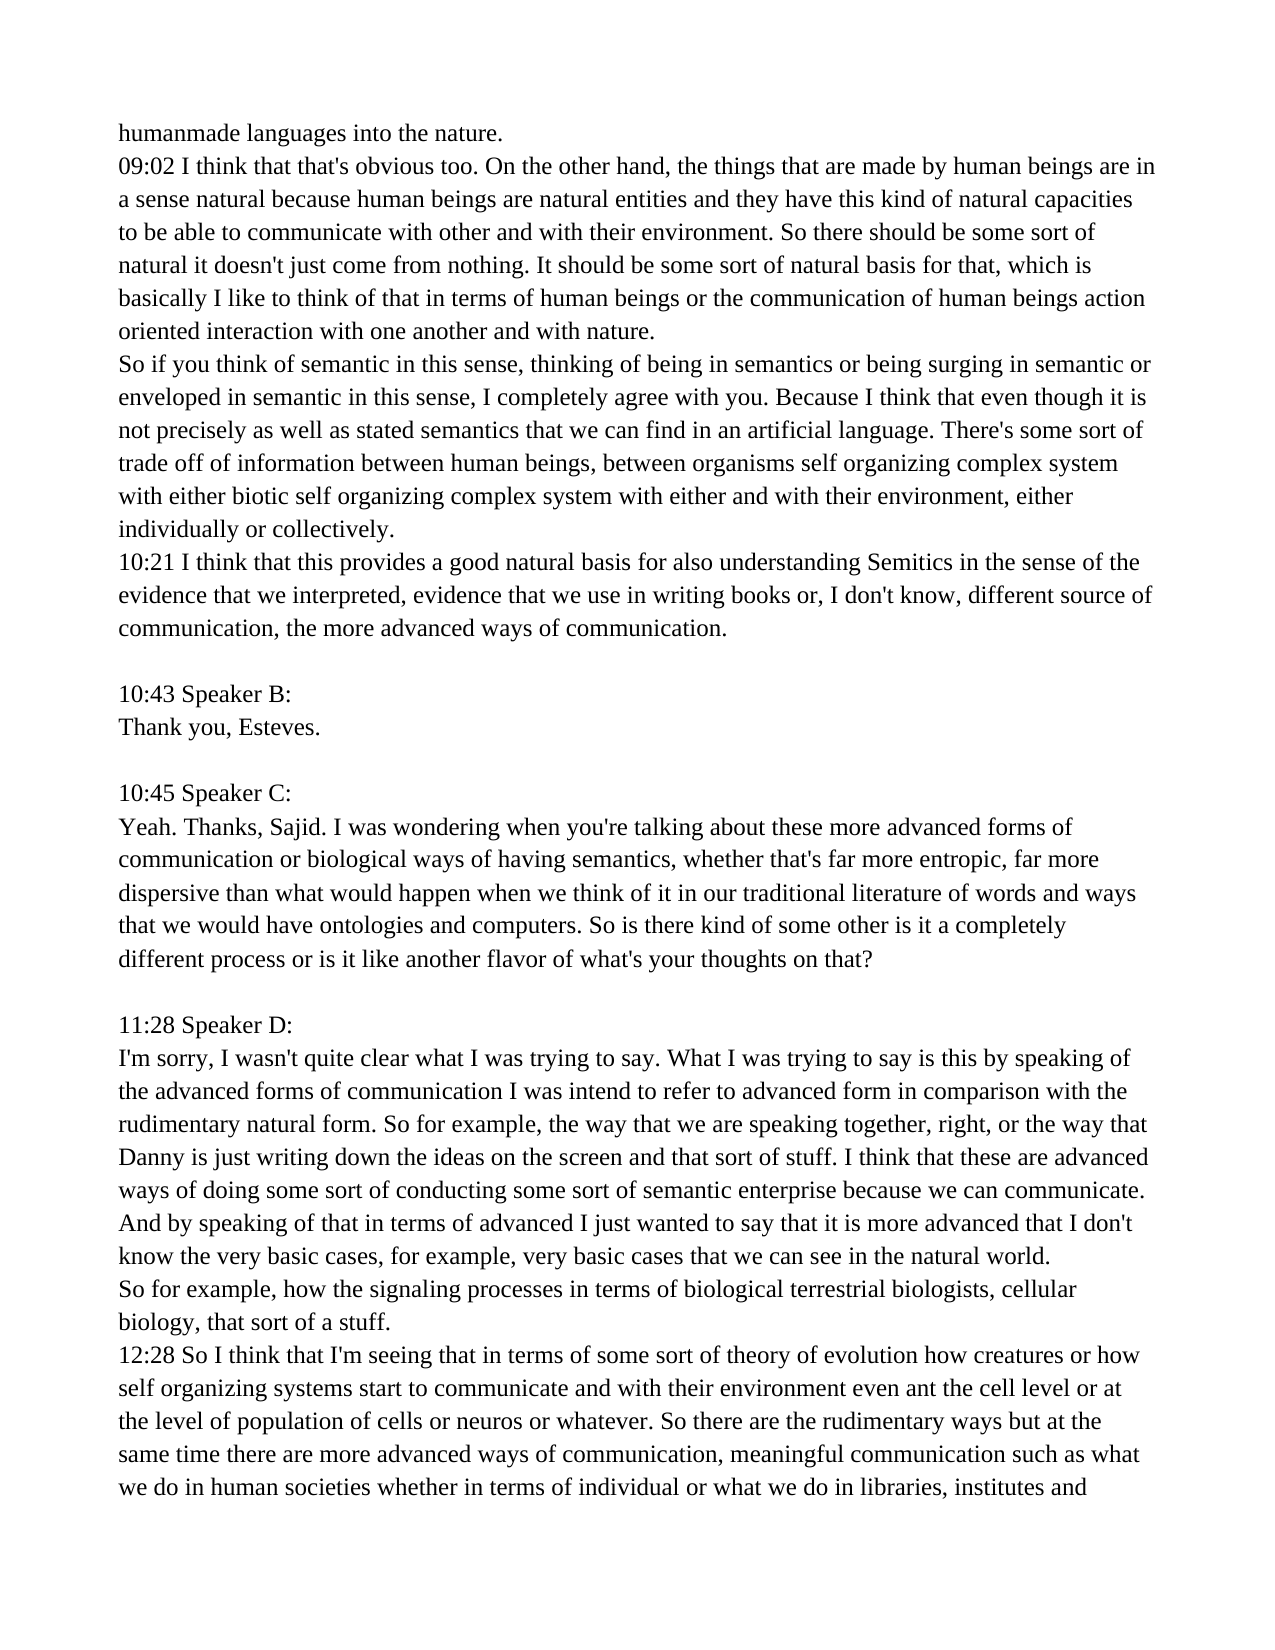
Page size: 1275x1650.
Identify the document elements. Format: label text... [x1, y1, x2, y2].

text 10:21 I think that this provides a good natural basis for also understanding Semitics in the sense of the evidence that we interpreted, evidence that we use in writing books or, I don't know, different source of communication, the more advanced ways of communication. [118, 547, 1157, 642]
text 11:28 Speaker D: [118, 1010, 1157, 1038]
text Thank you, Esteves. [118, 712, 1157, 741]
text So for example, how the signaling processes in terms of biological terrestrial biologists, cellular biology, that sort of a stuff. [118, 1274, 1157, 1336]
text Yeah. Thanks, Sajid. I was wondering when you're talking about these more advanced forms of communication or biological ways of having semantics, whether that's far more entropic, far more dispersive than what would happen when we think of it in our traditional literature of words and ways that we would have ontologies and computers. So is there kind of some other is it a completely different process or is it like another flavor of what's your thoughts on that? [118, 812, 1157, 972]
text So if you think of semantic in this sense, thinking of being in semantics or being surging in semantic or enveloped in semantic in this sense, I completely agree with you. Because I think that even though it is not precisely as well as stated semantics that we can find in an artificial language. There's some sort of trade off of information between human beings, between organisms self organizing complex system with either biotic self organizing complex system with either and with their environment, either individually or collectively. [118, 349, 1157, 543]
text humanmade languages into the nature. [118, 118, 1157, 147]
text I'm sorry, I wasn't quite clear what I was trying to say. What I was trying to say is this by speaking of the advanced forms of communication I was intend to refer to advanced form in comparison with the rudimentary natural form. So for example, the way that we are speaking together, right, or the way that Danny is just writing down the ideas on the screen and that sort of stuff. I think that these are advanced ways of doing some sort of conducting some sort of semantic enterprise because we can communicate. And by speaking of that in terms of advanced I just wanted to say that it is more advanced that I don't know the very basic cases, for example, very basic cases that we can see in the natural world. [118, 1043, 1157, 1269]
text 10:43 Speaker B: [118, 679, 1157, 708]
text 09:02 I think that that's obvious too. On the other hand, the things that are made by human beings are in a sense natural because human beings are natural entities and they have this kind of natural capacities to be able to communicate with other and with their environment. So there should be some sort of natural it doesn't just come from nothing. It should be some sort of natural basis for that, which is basically I like to think of that in terms of human beings or the communication of human beings action oriented interaction with one another and with nature. [118, 151, 1157, 345]
text 10:45 Speaker C: [118, 778, 1157, 807]
text 12:28 So I think that I'm seeing that in terms of some sort of theory of evolution how creatures or how self organizing systems start to communicate and with their environment even ant the cell level or at the level of population of cells or neuros or whatever. So there are the rudimentary ways but at the same time there are more advanced ways of communication, meaningful communication such as what we do in human societies whether in terms of individual or what we do in libraries, institutes and [118, 1340, 1157, 1501]
